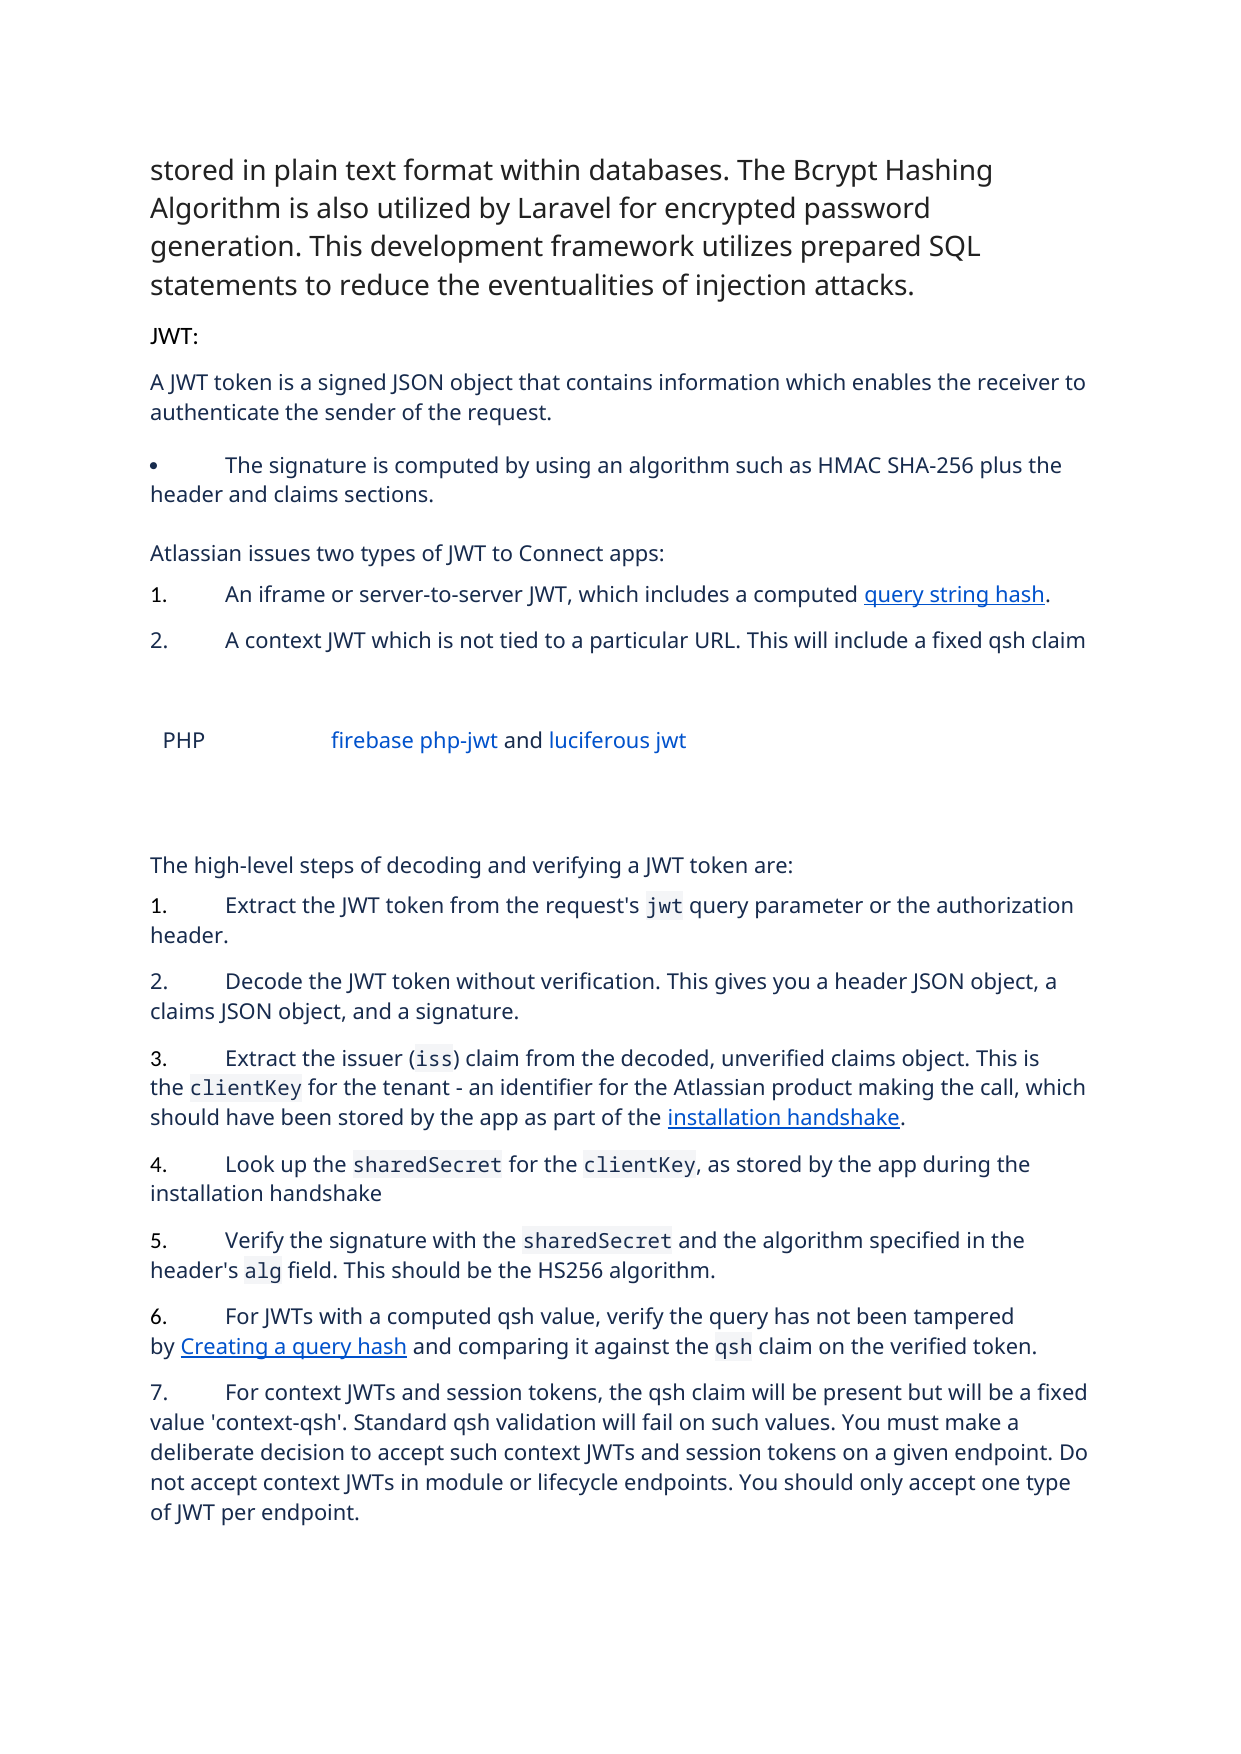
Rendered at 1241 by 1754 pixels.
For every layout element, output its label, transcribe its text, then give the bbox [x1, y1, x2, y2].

text stored in plain text format within databases. The Bcrypt Hashing Algorithm is also utilized by Laravel for encrypted password generation. This development framework utilizes prepared SQL statements to reduce the eventualities of injection attacks. [150, 150, 1090, 303]
list Extract the JWT token from the request's jwt query parameter or the authorization header. [150, 890, 1090, 950]
text JWT: [150, 320, 1090, 351]
list An iframe or server-to-server JWT, which includes a computed query string hash. [150, 579, 1090, 608]
list Verify the signature with the sharedSecret and the algorithm specified in the header's alg field. This should be the HS256 algorithm. [150, 1225, 1090, 1284]
list Extract the issuer (iss) claim from the decoded, unverified claims object. This is the clientKey for the tenant - an identifier for the Atlassian product making the call, which should have been stored by the app as part of the installation handshake. [150, 1043, 1090, 1132]
list The signature is computed by using an algorithm such as HMAC SHA-256 plus the header and claims sections. [150, 450, 1090, 509]
table_header PHP [150, 713, 318, 784]
text A JWT token is a signed JSON object that contains information which enables the receiver to authenticate the sender of the request. [150, 367, 1090, 427]
list Look up the sharedSecret for the clientKey, as stored by the app during the installation handshake [150, 1149, 1090, 1208]
list For JWTs with a computed qsh value, verify the query has not been tampered by Creating a query hash and comparing it against the qsh claim on the verified token. [150, 1301, 1090, 1361]
list A context JWT which is not tied to a particular URL. This will include a fixed qsh claim [150, 625, 1090, 655]
list Decode the JWT token without verification. This gives you a header JSON object, a claims JSON object, and a signature. [150, 966, 1090, 1026]
table_header firebase php-jwt and luciferous jwt [318, 713, 1240, 784]
text Atlassian issues two types of JWT to Connect apps: [150, 538, 1090, 568]
list For context JWTs and session tokens, the qsh claim will be present but will be a fixed value 'context-qsh'. Standard qsh validation will fail on such values. You must make a deliberate decision to accept such context JWTs and session tokens on a given endpoint. Do not accept context JWTs in module or lifecycle endpoints. You should only accept one type of JWT per endpoint. [150, 1377, 1090, 1526]
text The high-level steps of decoding and verifying a JWT token are: [150, 850, 1090, 880]
